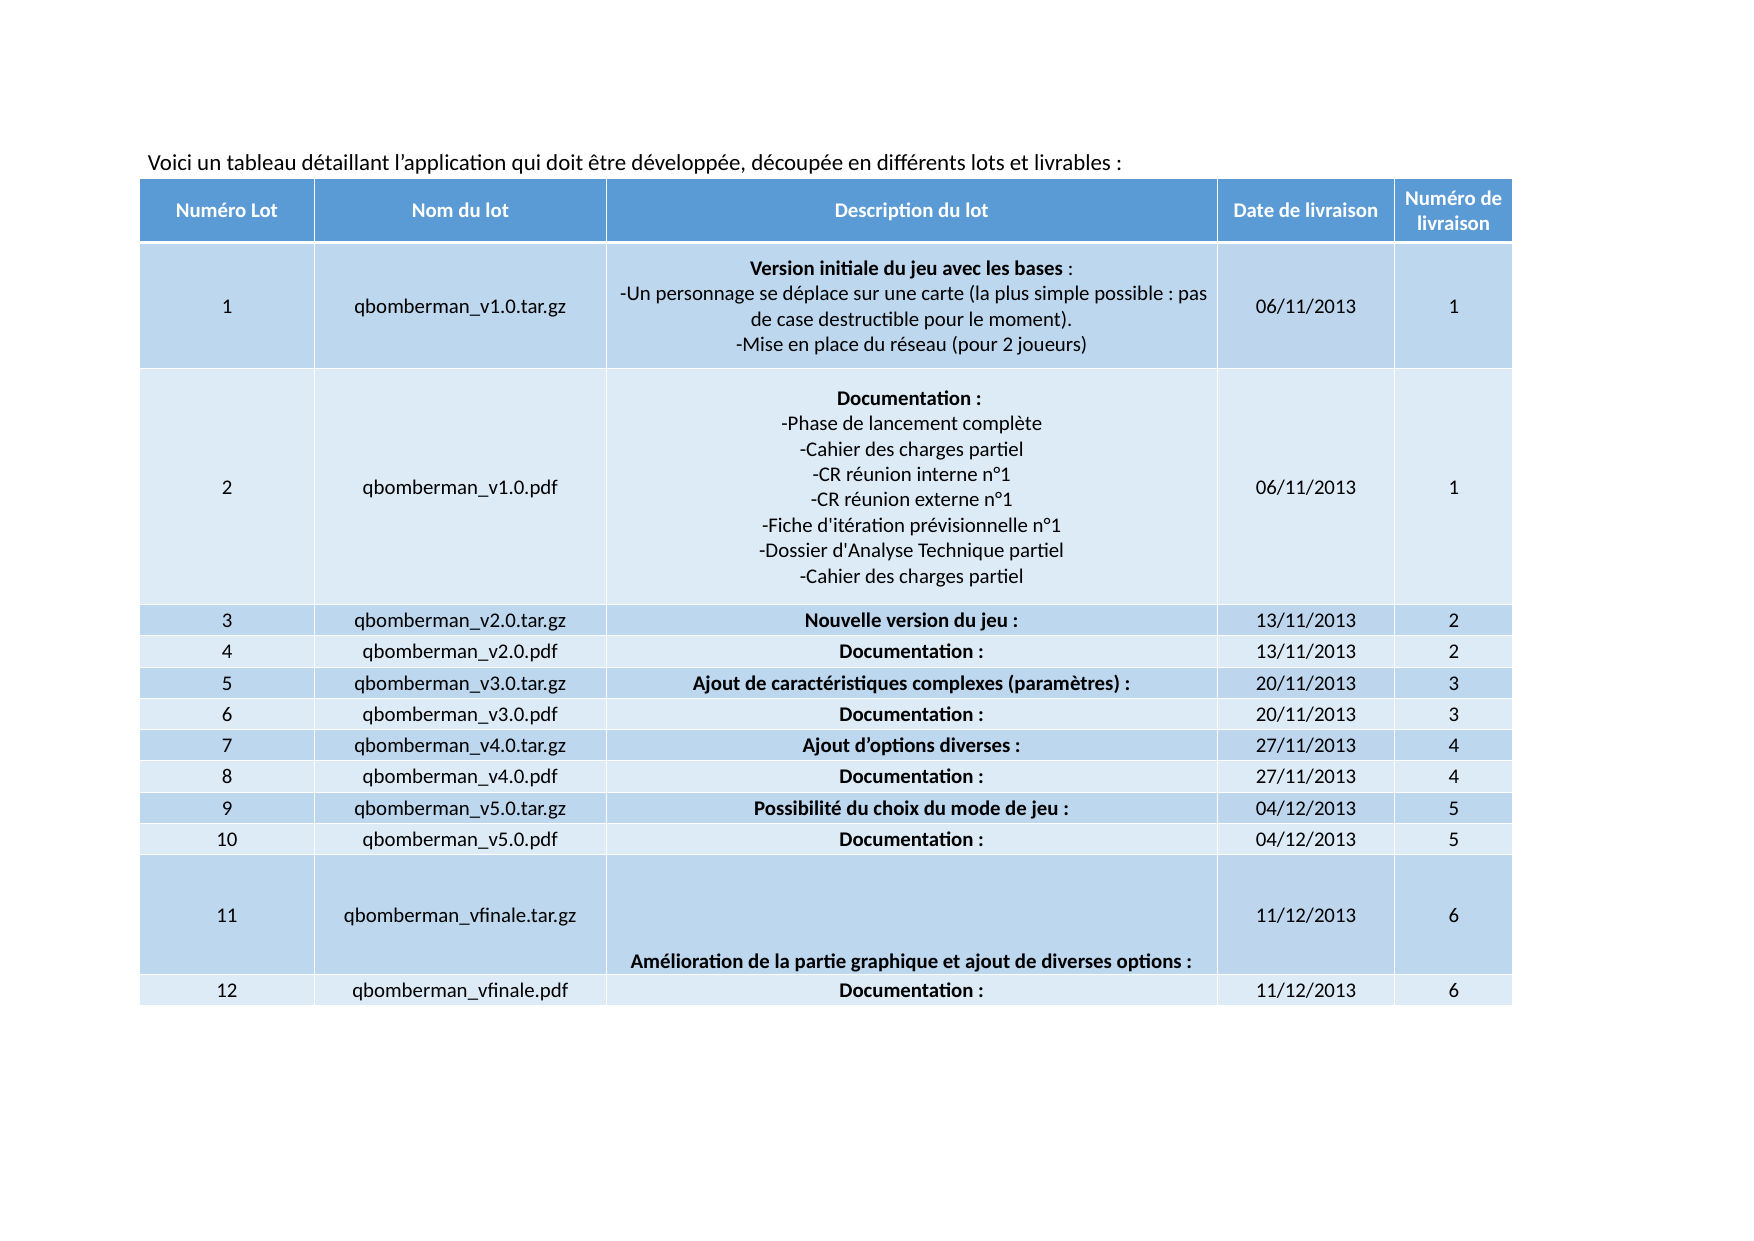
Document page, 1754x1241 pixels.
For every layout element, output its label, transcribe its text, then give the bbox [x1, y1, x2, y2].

table_cell 27/11/2013 [1218, 761, 1394, 792]
table_cell 3 [140, 605, 314, 635]
table_header Numéro Lot [140, 179, 314, 241]
table_cell 13/11/2013 [1218, 636, 1394, 667]
table_header Nom du lot [315, 179, 606, 241]
table_cell 06/11/2013 [1218, 244, 1394, 368]
table_cell 4 [1395, 761, 1512, 792]
table_cell 12 [140, 975, 314, 1005]
table_cell 9 [140, 793, 314, 823]
table_cell 7 [140, 730, 314, 760]
table_cell Documentation : [607, 636, 1217, 667]
table_cell Version initiale du jeu avec les bases : -Un personnage se déplace sur une carte (la plus simple possible : pas de case destructible pour le moment). -Mise en place du réseau (pour 2 joueurs) [607, 244, 1217, 368]
table_cell 27/11/2013 [1218, 730, 1394, 760]
table_cell 5 [1395, 824, 1512, 854]
table_cell 1 [140, 244, 314, 368]
table_cell 1 [1395, 369, 1512, 604]
table_cell qbomberman_v3.0.tar.gz [315, 668, 606, 698]
table_cell qbomberman_vfinale.pdf [315, 975, 606, 1005]
table_cell qbomberman_vfinale.tar.gz [315, 855, 606, 974]
table_header Date de livraison [1218, 179, 1394, 241]
text Voici un tableau détaillant l’application qui doit être développée, découpée en différents lots et livrables : [148, 148, 1606, 176]
table_cell qbomberman_v1.0.pdf [315, 369, 606, 604]
table_cell 5 [140, 668, 314, 698]
table_header Numéro de livraison [1395, 179, 1512, 241]
table_cell Documentation : -Phase de lancement complète -Cahier des charges partiel -CR réunion interne n°1 -CR réunion externe n°1 -Fiche d'itération prévisionnelle n°1 -Dossier d'Analyse Technique partiel -Cahier des charges partiel [607, 369, 1217, 604]
table_cell 04/12/2013 [1218, 824, 1394, 854]
table_cell Nouvelle version du jeu : [607, 605, 1217, 635]
table_cell Documentation : [607, 824, 1217, 854]
table_cell Ajout d’options diverses : [607, 730, 1217, 760]
table_cell 3 [1395, 668, 1512, 698]
table_cell Ajout de caractéristiques complexes (paramètres) : [607, 668, 1217, 698]
table_cell 2 [1395, 636, 1512, 667]
table_cell 6 [1395, 855, 1512, 974]
table_cell 11 [140, 855, 314, 974]
table_cell Documentation : [607, 975, 1217, 1005]
table_cell qbomberman_v5.0.tar.gz [315, 793, 606, 823]
table_cell 20/11/2013 [1218, 699, 1394, 729]
table_cell qbomberman_v4.0.tar.gz [315, 730, 606, 760]
table_cell 10 [140, 824, 314, 854]
table_cell 3 [1395, 699, 1512, 729]
table_cell 2 [140, 369, 314, 604]
table_cell qbomberman_v2.0.pdf [315, 636, 606, 667]
table_cell 04/12/2013 [1218, 793, 1394, 823]
table_cell qbomberman_v4.0.pdf [315, 761, 606, 792]
table_cell qbomberman_v5.0.pdf [315, 824, 606, 854]
table_cell 11/12/2013 [1218, 855, 1394, 974]
table_cell Amélioration de la partie graphique et ajout de diverses options : [607, 855, 1217, 974]
table_cell 4 [1395, 730, 1512, 760]
table_cell 11/12/2013 [1218, 975, 1394, 1005]
table_cell Documentation : [607, 699, 1217, 729]
table_cell 5 [1395, 793, 1512, 823]
table_cell 4 [140, 636, 314, 667]
table_cell Possibilité du choix du mode de jeu : [607, 793, 1217, 823]
table_cell 06/11/2013 [1218, 369, 1394, 604]
table_cell qbomberman_v1.0.tar.gz [315, 244, 606, 368]
table_cell 6 [1395, 975, 1512, 1005]
table_header Description du lot [607, 179, 1217, 241]
table_cell 2 [1395, 605, 1512, 635]
table_cell 13/11/2013 [1218, 605, 1394, 635]
table_cell 8 [140, 761, 314, 792]
table_cell 20/11/2013 [1218, 668, 1394, 698]
table_cell Documentation : [607, 761, 1217, 792]
table_cell 1 [1395, 244, 1512, 368]
table_cell qbomberman_v2.0.tar.gz [315, 605, 606, 635]
table_cell qbomberman_v3.0.pdf [315, 699, 606, 729]
table_cell 6 [140, 699, 314, 729]
